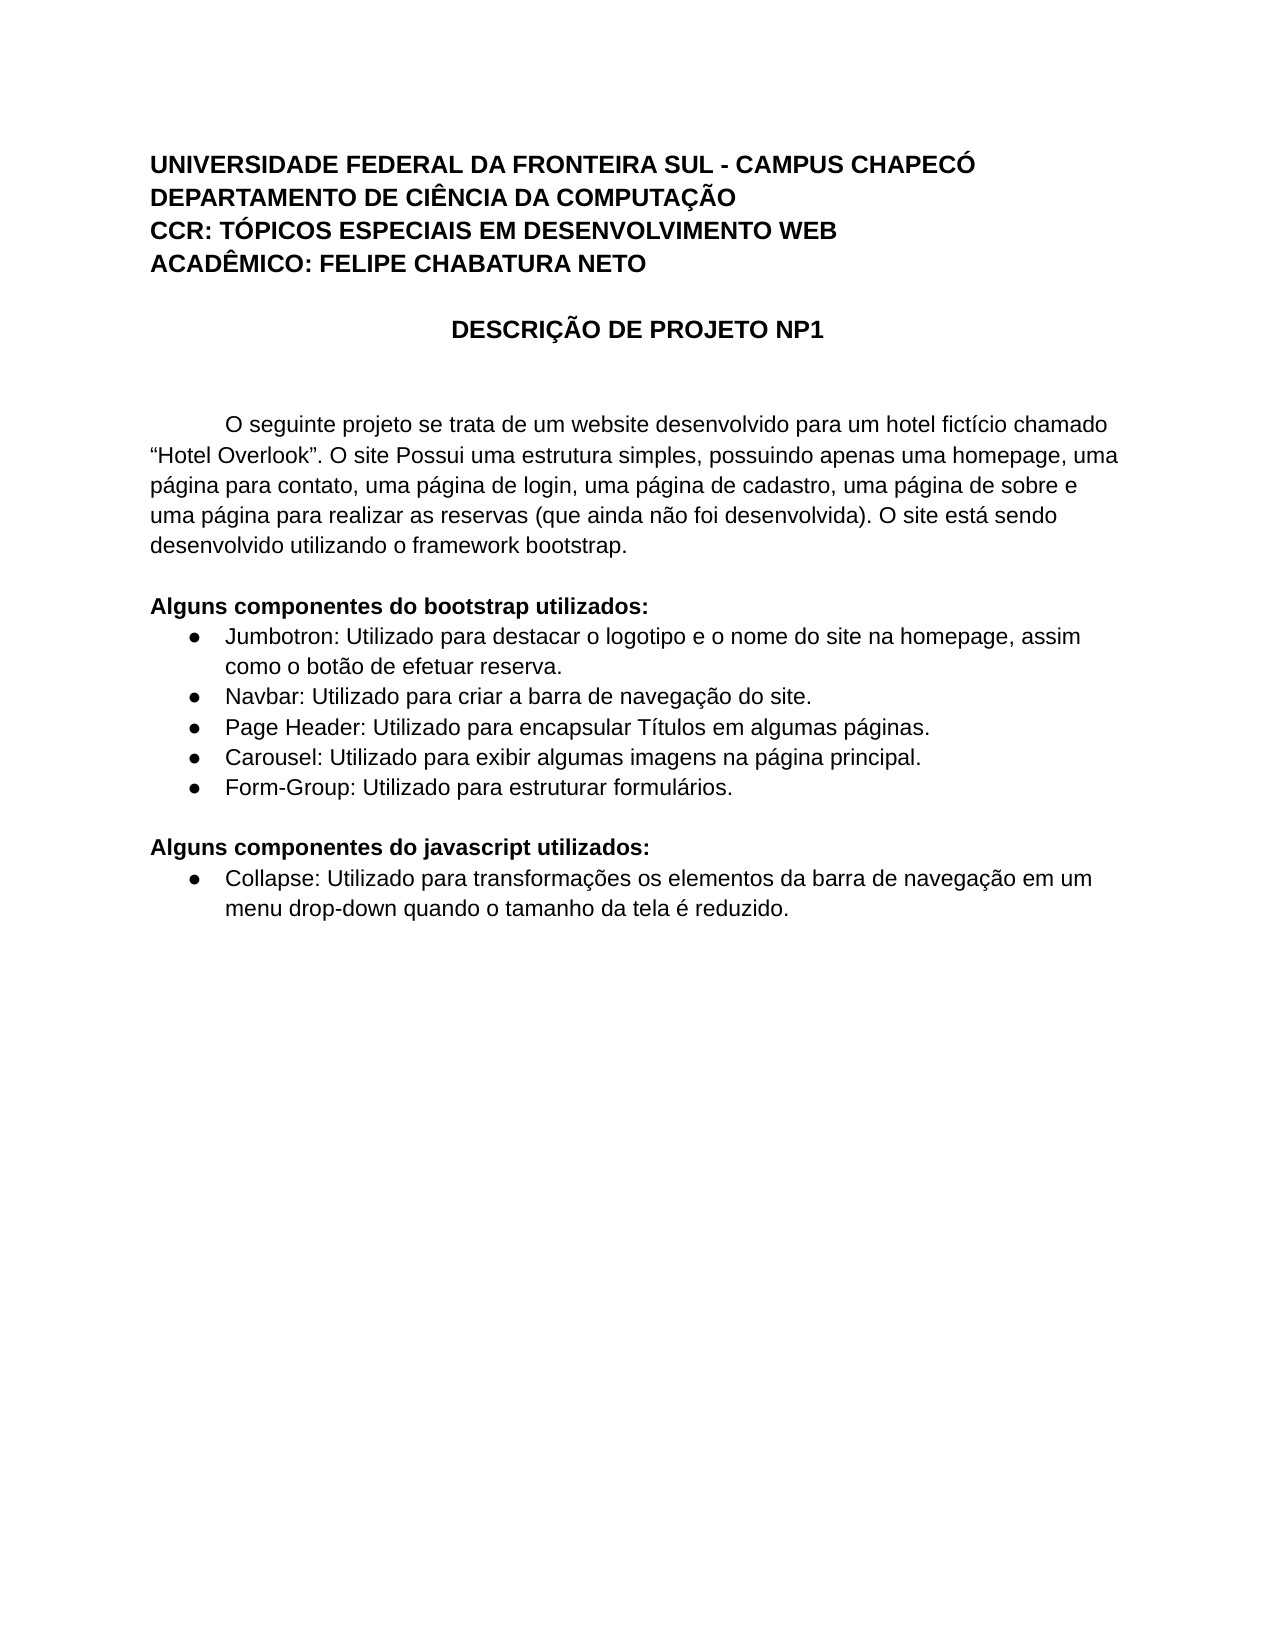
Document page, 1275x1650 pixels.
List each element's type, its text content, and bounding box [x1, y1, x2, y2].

list Jumbotron: Utilizado para destacar o logotipo e o nome do site na homepage, assim como o botão de efetuar reserva. [187, 623, 1125, 679]
list Form-Group: Utilizado para estruturar formulários. [187, 774, 1125, 800]
text UNIVERSIDADE FEDERAL DA FRONTEIRA SUL - CAMPUS CHAPECÓ [150, 150, 1125, 179]
text Alguns componentes do bootstrap utilizados: [150, 593, 1125, 619]
list Collapse: Utilizado para transformações os elementos da barra de navegação em um menu drop-down quando o tamanho da tela é reduzido. [187, 864, 1125, 921]
text CCR: TÓPICOS ESPECIAIS EM DESENVOLVIMENTO WEB [150, 216, 1125, 245]
text ACADÊMICO: FELIPE CHABATURA NETO [150, 249, 1125, 278]
list Page Header: Utilizado para encapsular Títulos em algumas páginas. [187, 713, 1125, 740]
text Alguns componentes do javascript utilizados: [150, 834, 1125, 861]
list Navbar: Utilizado para criar a barra de navegação do site. [187, 683, 1125, 709]
text DEPARTAMENTO DE CIÊNCIA DA COMPUTAÇÃO [150, 183, 1125, 212]
list Carousel: Utilizado para exibir algumas imagens na página principal. [187, 744, 1125, 770]
text O seguinte projeto se trata de um website desenvolvido para um hotel fictício chamado “Hotel Overlook”. O site Possui uma estrutura simples, possuindo apenas uma homepage, uma página para contato, uma página de login, uma página de cadastro, uma página de sobre e uma página para realizar as reservas (que ainda não foi desenvolvida). O site está sendo desenvolvido utilizando o framework bootstrap. [150, 411, 1125, 558]
text DESCRIÇÃO DE PROJETO NP1 [150, 315, 1125, 344]
